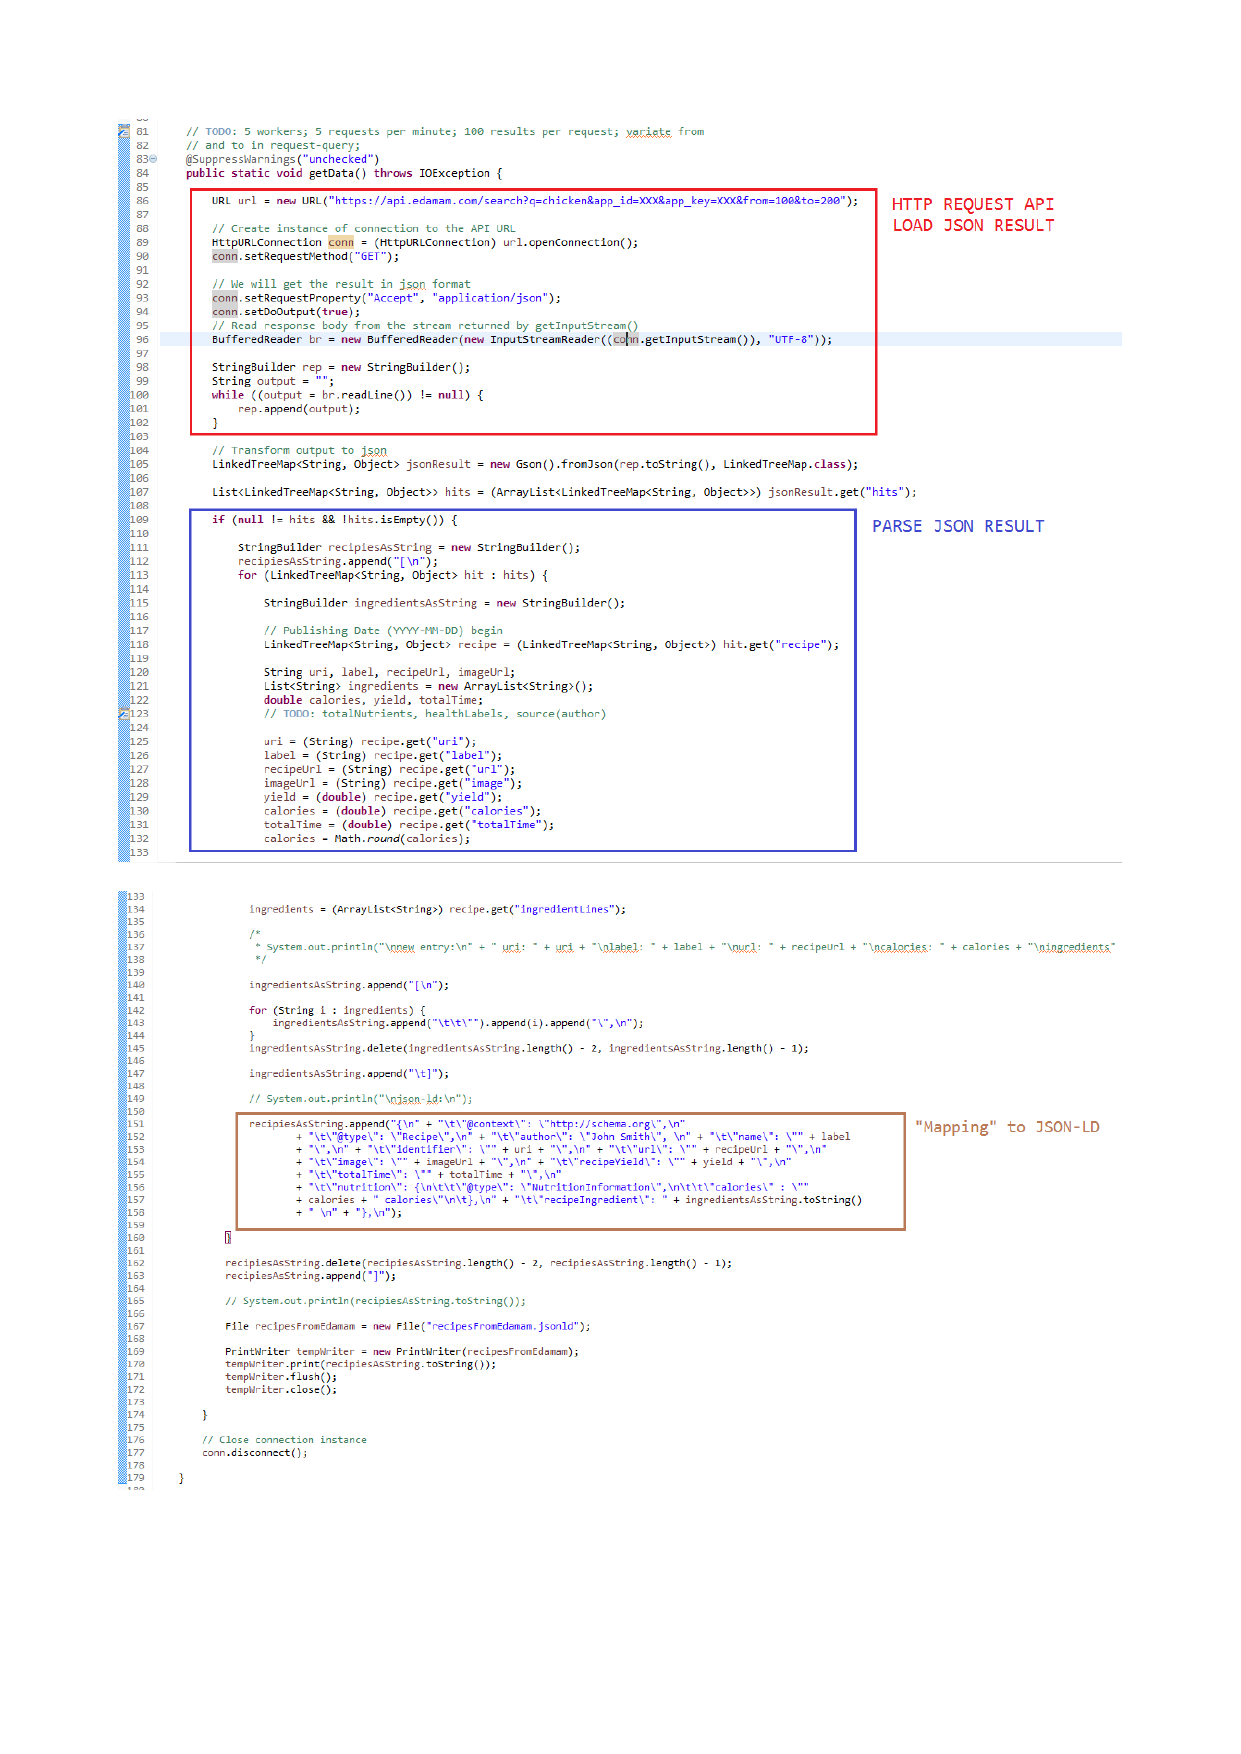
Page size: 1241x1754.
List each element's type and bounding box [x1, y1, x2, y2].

picture [118, 118, 1123, 863]
picture [118, 891, 1123, 1490]
